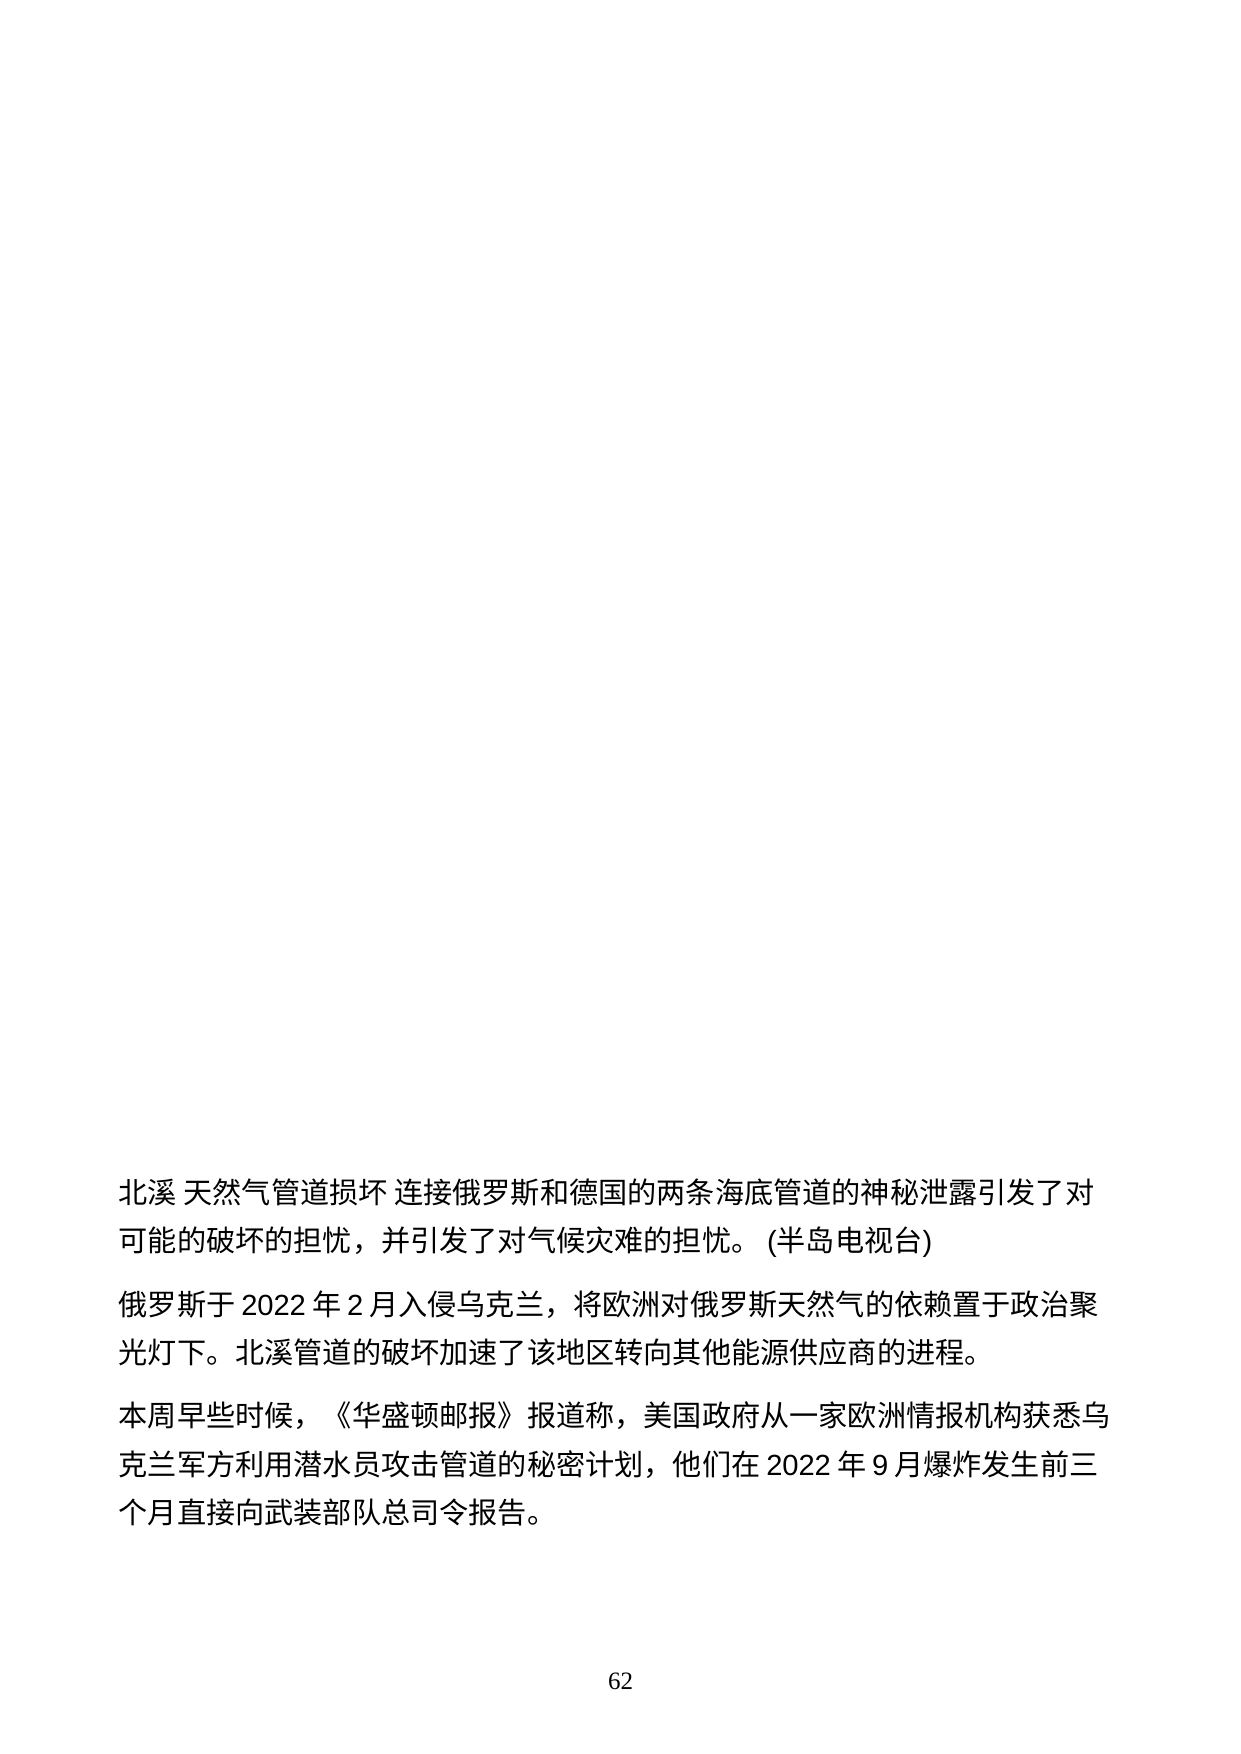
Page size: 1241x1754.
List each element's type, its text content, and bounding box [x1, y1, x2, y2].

text 本周早些时候，《华盛顿邮报》报道称，美国政府从一家欧洲情报机构获悉乌克兰军方利用潜水员攻击管道的秘密计划，他们在2022年9月爆炸发生前三个月直接向武装部队总司令报告。 [118, 1393, 1122, 1532]
text 北溪 天然气管道损坏 连接俄罗斯和德国的两条海底管道的神秘泄露引发了对可能的破坏的担忧，并引发了对气候灾难的担忧。 (半岛电视台) [118, 118, 1122, 1260]
text 俄罗斯于2022年2月入侵乌克兰，将欧洲对俄罗斯天然气的依赖置于政治聚光灯下。北溪管道的破坏加速了该地区转向其他能源供应商的进程。 [118, 1281, 1122, 1372]
